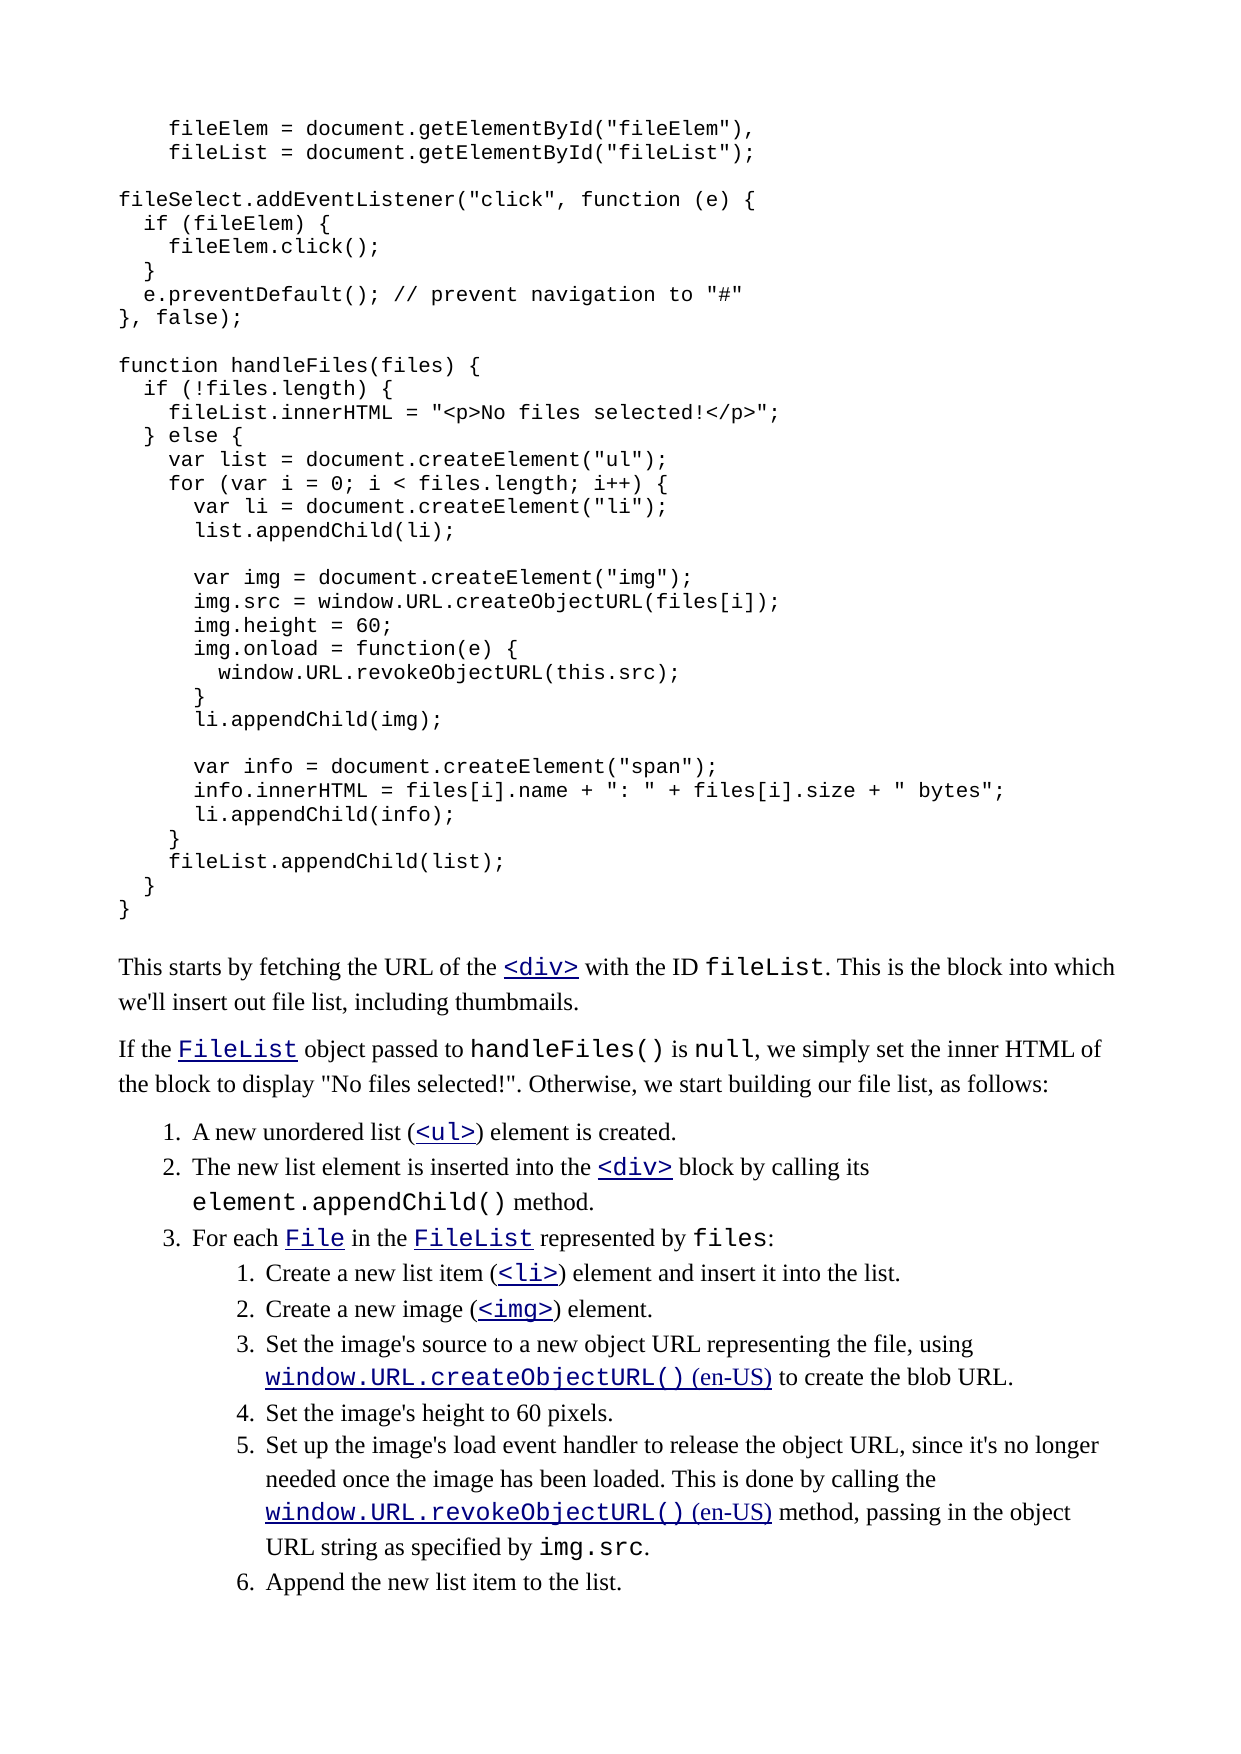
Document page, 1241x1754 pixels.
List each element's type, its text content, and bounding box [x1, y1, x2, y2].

text } [118, 260, 1122, 284]
list Set the image's height to 60 pixels. [236, 1398, 1122, 1426]
text fileList.innerHTML = "<p>No files selected!</p>"; [118, 402, 1122, 426]
text e.preventDefault(); // prevent navigation to "#" [118, 284, 1122, 307]
text li.appendChild(img); [118, 709, 1122, 733]
text if (!files.length) { [118, 378, 1122, 402]
text fileElem = document.getElementById("fileElem"), [118, 118, 1122, 142]
list Set the image's source to a new object URL representing the file, using window.URL.createObjectURL() (en-US) to create the blob URL. [236, 1329, 1122, 1393]
list Create a new image (<img>) element. [236, 1294, 1122, 1324]
text if (fileElem) { [118, 213, 1122, 236]
text } [118, 686, 1122, 709]
text } [118, 875, 1122, 898]
text If the FileList object passed to handleFiles() is null, we simply set the inner HTML of the block to display "No files selected!". Otherwise, we start building our file list, as follows: [118, 1034, 1122, 1098]
text } else { [118, 426, 1122, 449]
text fileList = document.getElementById("fileList"); [118, 142, 1122, 165]
text var li = document.createElement("li"); [118, 496, 1122, 520]
text fileSelect.addEventListener("click", function (e) { [118, 189, 1122, 213]
list For each File in the FileList represented by files: [162, 1223, 1122, 1254]
list Create a new list item (<li>) element and insert it into the list. [236, 1258, 1122, 1289]
text } [118, 827, 1122, 851]
text img.onload = function(e) { [118, 638, 1122, 662]
text window.URL.revokeObjectURL(this.src); [118, 662, 1122, 686]
text img.height = 60; [118, 615, 1122, 638]
text fileElem.click(); [118, 236, 1122, 260]
text img.src = window.URL.createObjectURL(files[i]); [118, 591, 1122, 615]
list Set up the image's load event handler to release the object URL, since it's no longer needed once the image has been loaded. This is done by calling the window.URL.revokeObjectURL() (en-US) method, passing in the object URL string as specified by img.src. [236, 1431, 1122, 1563]
text li.appendChild(info); [118, 804, 1122, 827]
text var img = document.createElement("img"); [118, 567, 1122, 591]
list A new unordered list (<ul>) element is created. [162, 1117, 1122, 1148]
text info.innerHTML = files[i].name + ": " + files[i].size + " bytes"; [118, 780, 1122, 804]
text for (var i = 0; i < files.length; i++) { [118, 473, 1122, 496]
text This starts by fetching the URL of the <div> with the ID fileList. This is the block into which we'll insert out file list, including thumbmails. [118, 952, 1122, 1015]
text fileList.appendChild(list); [118, 851, 1122, 875]
text function handleFiles(files) { [118, 354, 1122, 378]
text var info = document.createElement("span"); [118, 757, 1122, 780]
text }, false); [118, 307, 1122, 331]
text } [118, 898, 1122, 922]
list The new list element is inserted into the <div> block by calling its element.appendChild() method. [162, 1152, 1122, 1218]
list Append the new list item to the list. [236, 1567, 1122, 1596]
text list.appendChild(li); [118, 520, 1122, 544]
text var list = document.createElement("ul"); [118, 449, 1122, 473]
